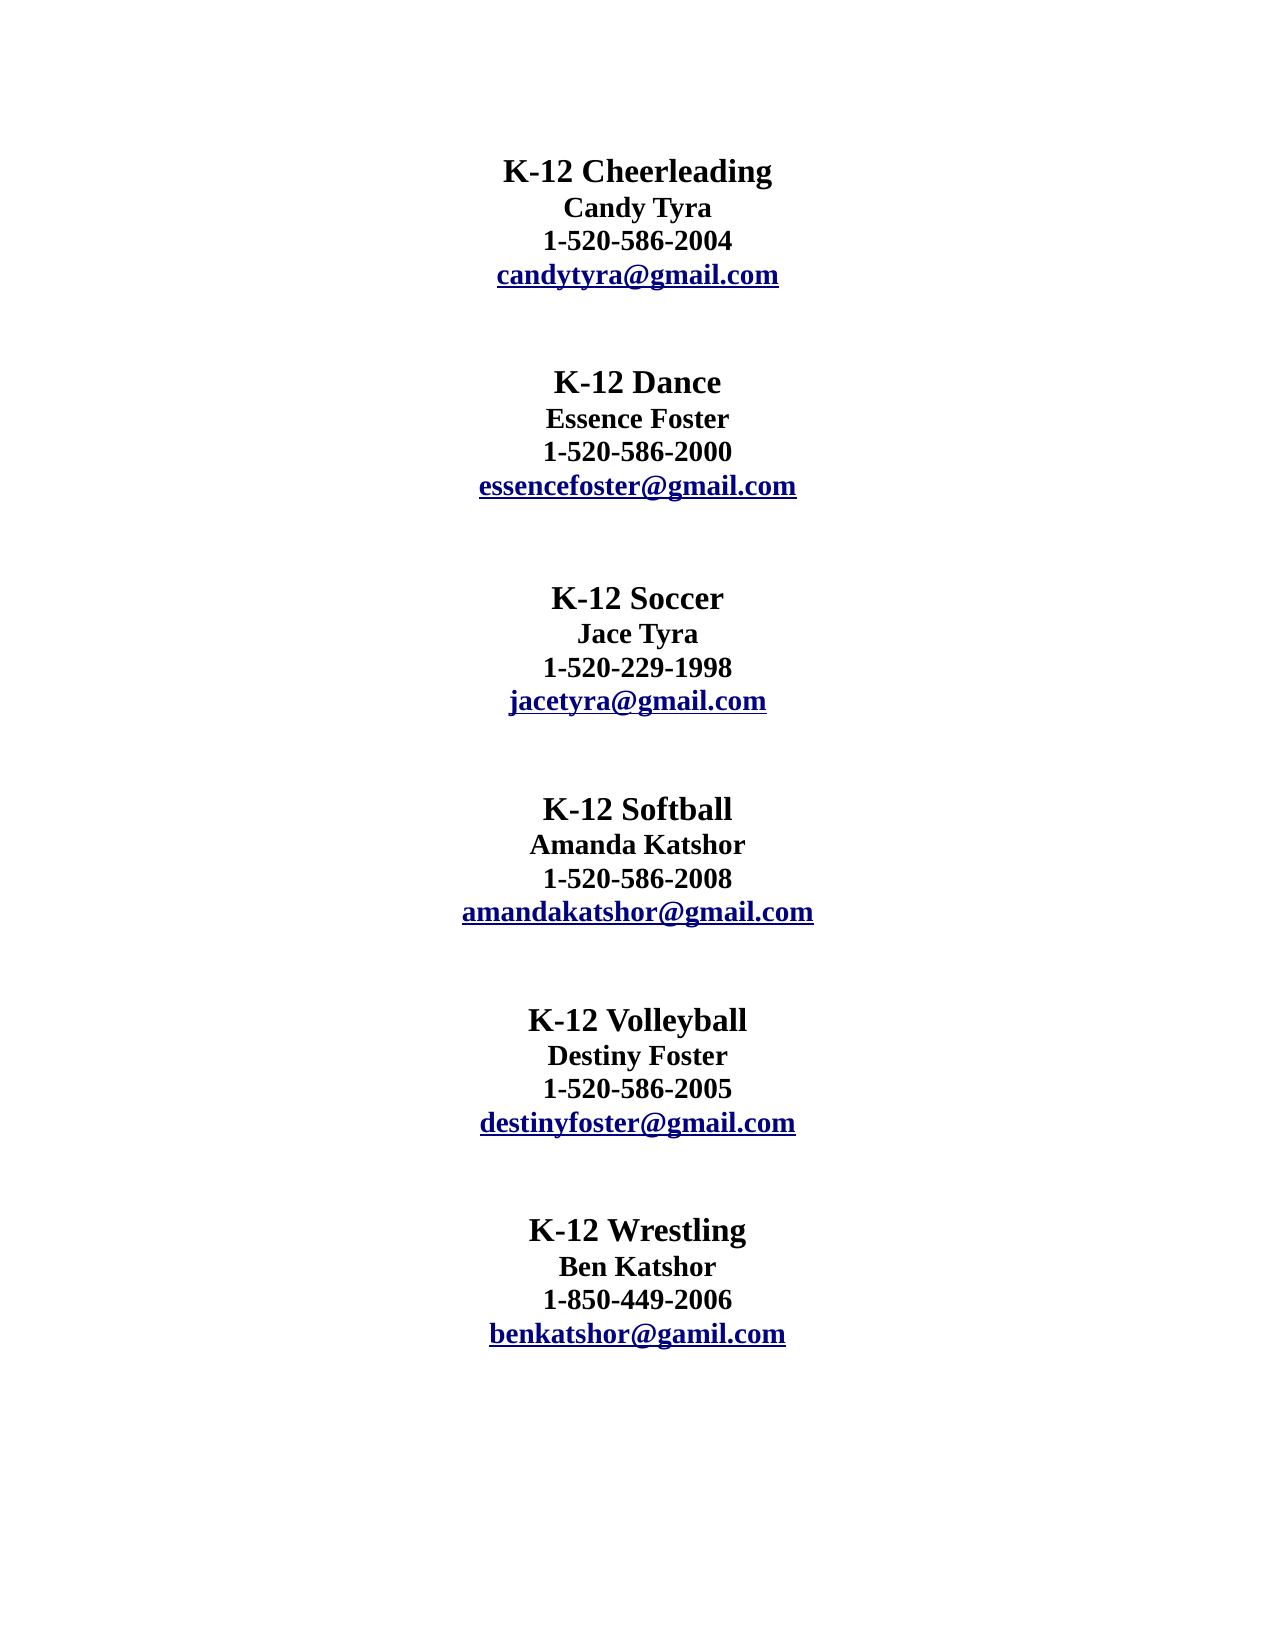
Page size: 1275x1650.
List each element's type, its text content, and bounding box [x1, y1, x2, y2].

text K-12 Cheerleading [118, 152, 1157, 190]
text Jace Tyra [118, 616, 1157, 650]
text K-12 Dance [118, 362, 1157, 401]
text 1-520-229-1998 [118, 650, 1157, 683]
text Ben Katshor [118, 1249, 1157, 1282]
text K-12 Soccer [118, 578, 1157, 616]
text Candy Tyra [118, 190, 1157, 223]
text Essence Foster [118, 401, 1157, 434]
text candytyra@gmail.com [118, 257, 1157, 291]
text Amanda Katshor [118, 827, 1157, 861]
text 1-520-586-2005 [118, 1072, 1157, 1105]
text essencefoster@gmail.com [118, 468, 1157, 501]
text K-12 Volleyball [118, 1000, 1157, 1038]
text 1-520-586-2004 [118, 223, 1157, 257]
text 1-520-586-2000 [118, 434, 1157, 468]
text 1-520-586-2008 [118, 861, 1157, 894]
text destinyfoster@gmail.com [118, 1105, 1157, 1139]
text benkatshor@gamil.com [118, 1316, 1157, 1349]
text jacetyra@gmail.com [118, 683, 1157, 717]
text K-12 Softball [118, 789, 1157, 827]
text K-12 Wrestling [118, 1211, 1157, 1249]
text Destiny Foster [118, 1038, 1157, 1072]
text amandakatshor@gmail.com [118, 894, 1157, 928]
text 1-850-449-2006 [118, 1282, 1157, 1316]
